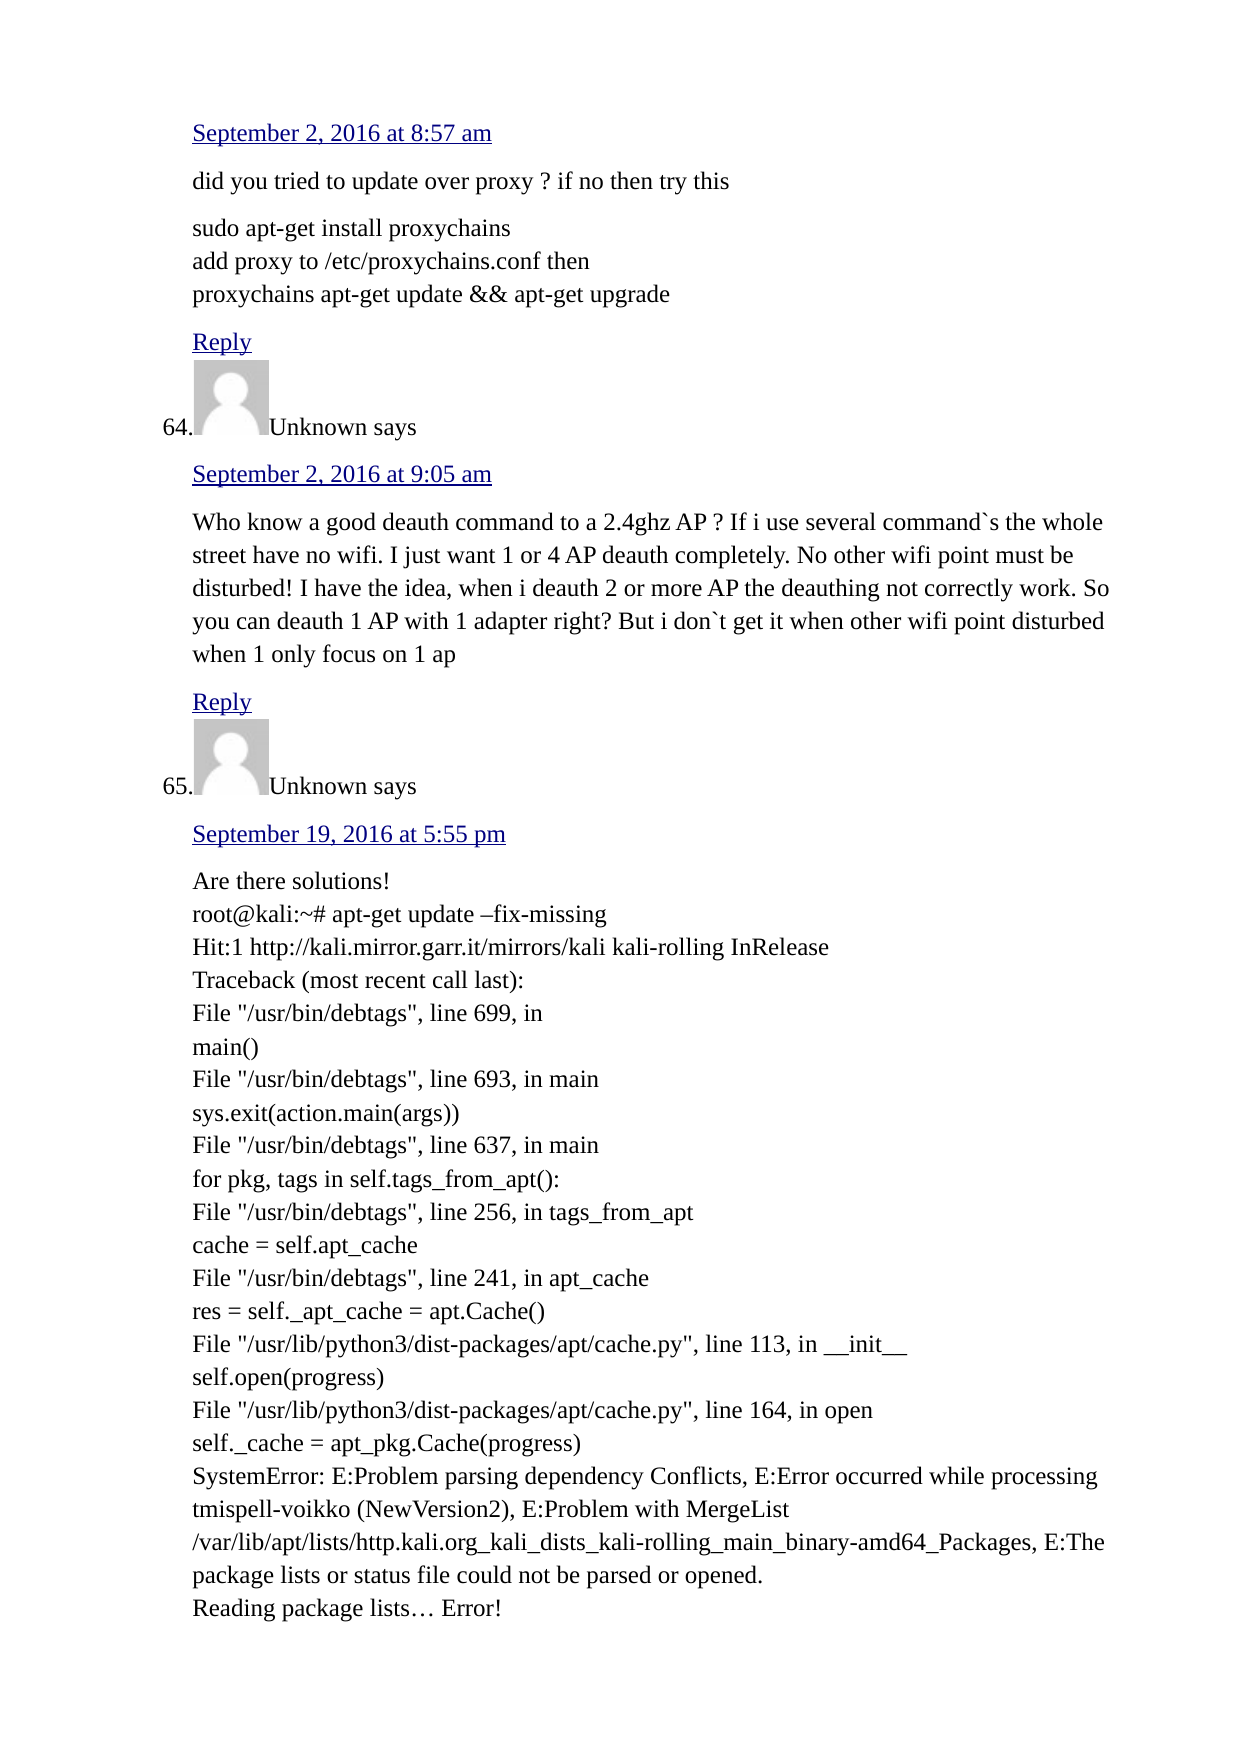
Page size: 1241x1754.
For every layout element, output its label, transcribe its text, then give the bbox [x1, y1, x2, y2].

list September 2, 2016 at 8:57 am [162, 118, 1122, 147]
picture [193, 360, 269, 435]
list Reply [162, 327, 1122, 356]
list Unknown says [162, 360, 1122, 440]
picture [193, 719, 269, 795]
list September 19, 2016 at 5:55 pm [162, 819, 1122, 848]
list Reply [162, 687, 1122, 715]
list September 2, 2016 at 9:05 am [162, 459, 1122, 488]
list Unknown says [162, 719, 1122, 800]
list did you tried to update over proxy ? if no then try this [162, 166, 1122, 194]
list Who know a good deauth command to a 2.4ghz AP ? If i use several command`s the whole street have no wifi. I just want 1 or 4 AP deauth completely. No other wifi point must be disturbed! I have the idea, when i deauth 2 or more AP the deauthing not correctly work. So you can deauth 1 AP with 1 adapter right? But i don`t get it when other wifi point disturbed when 1 only focus on 1 ap [162, 507, 1122, 668]
list Are there solutions! root@kali:~# apt-get update –fix-missing Hit:1 http://kali.mirror.garr.it/mirrors/kali kali-rolling InRelease Traceback (most recent call last): File "/usr/bin/debtags", line 699, in main() File "/usr/bin/debtags", line 693, in main sys.exit(action.main(args)) File "/usr/bin/debtags", line 637, in main for pkg, tags in self.tags_from_apt(): File "/usr/bin/debtags", line 256, in tags_from_apt cache = self.apt_cache File "/usr/bin/debtags", line 241, in apt_cache res = self._apt_cache = apt.Cache() File "/usr/lib/python3/dist-packages/apt/cache.py", line 113, in __init__ self.open(progress) File "/usr/lib/python3/dist-packages/apt/cache.py", line 164, in open self._cache = apt_pkg.Cache(progress) SystemError: E:Problem parsing dependency Conflicts, E:Error occurred while processing tmispell-voikko (NewVersion2), E:Problem with MergeList /var/lib/apt/lists/http.kali.org_kali_dists_kali-rolling_main_binary-amd64_Packages, E:The package lists or status file could not be parsed or opened. Reading package lists… Error! [162, 866, 1122, 1622]
list sudo apt-get install proxychains add proxy to /etc/proxychains.conf then proxychains apt-get update && apt-get upgrade [162, 213, 1122, 308]
